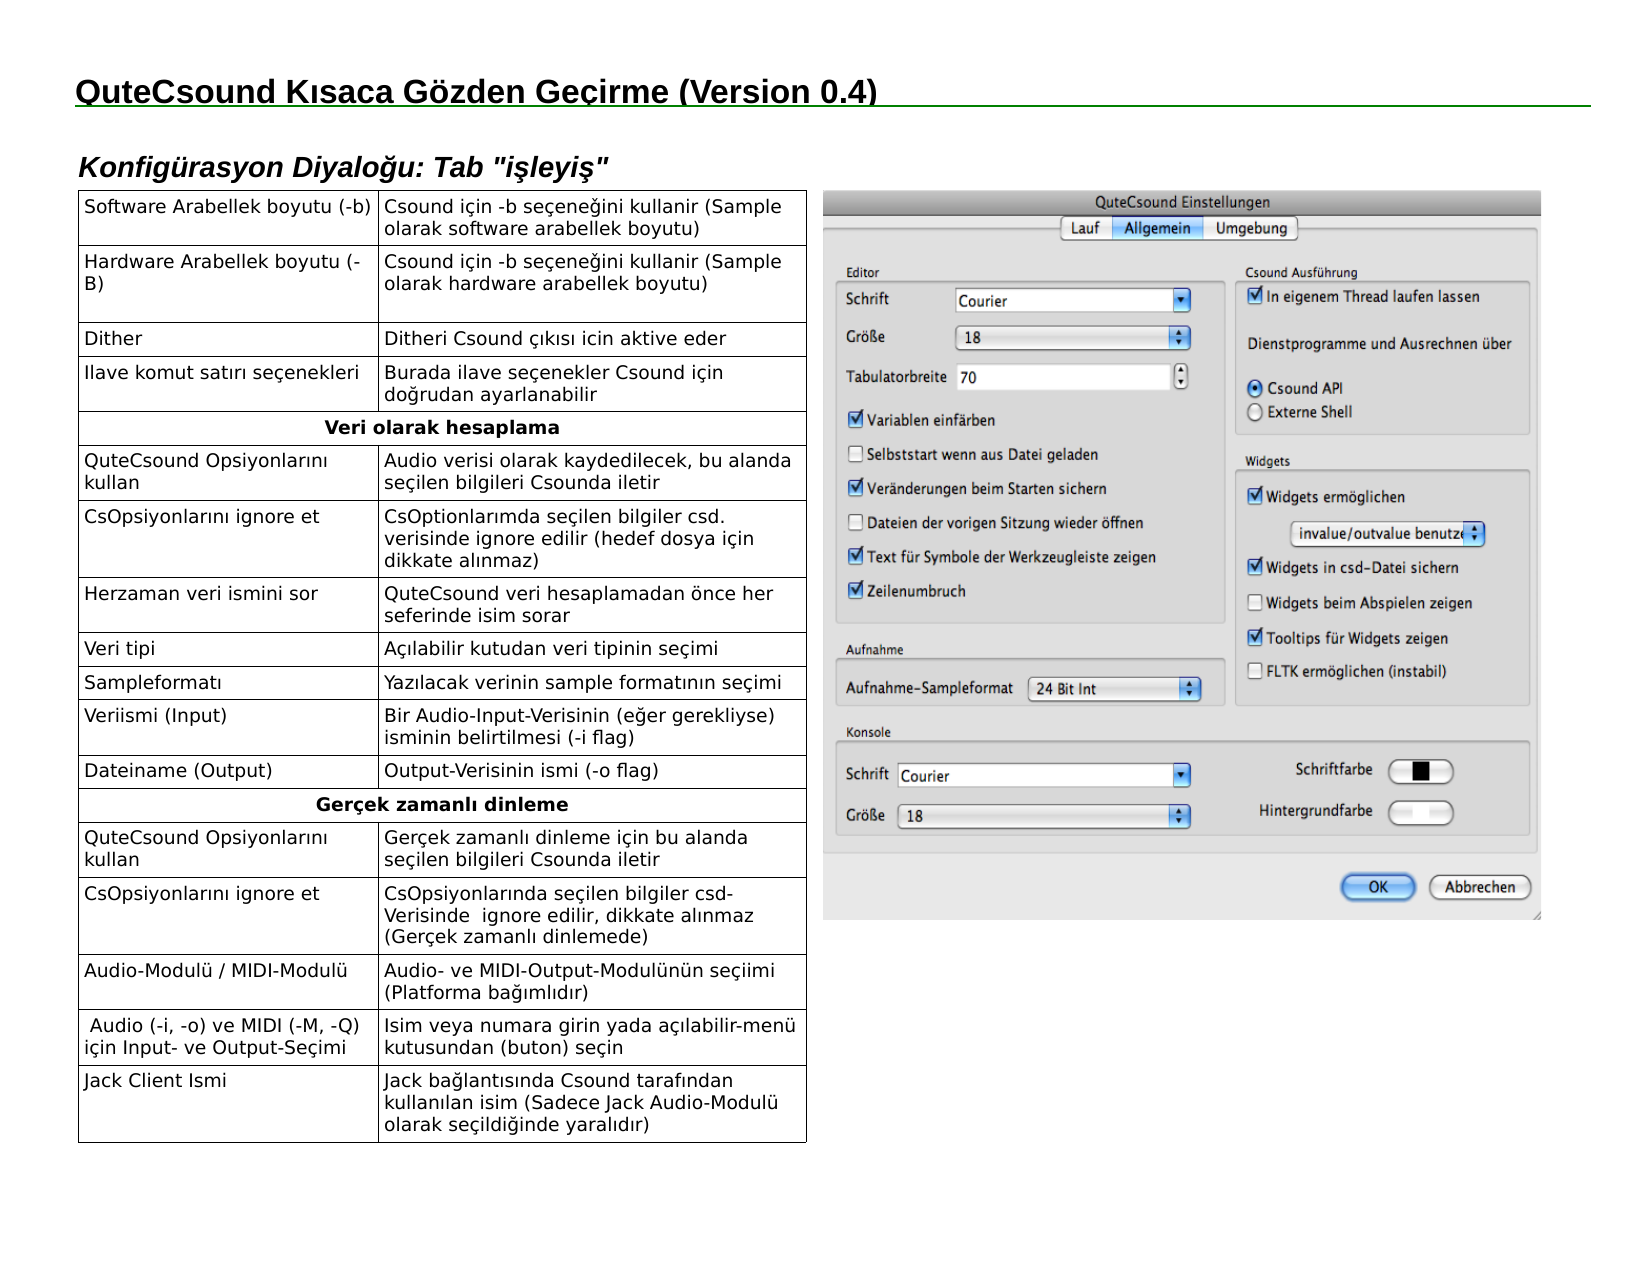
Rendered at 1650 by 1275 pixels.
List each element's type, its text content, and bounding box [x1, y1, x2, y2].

table_cell Veri olarak hesaplama [79, 412, 806, 445]
table_cell Herzaman veri ismini sor [79, 578, 378, 632]
table_cell Hardware Arabellek boyutu (-B) [79, 246, 378, 322]
table_cell Output-Verisinin ismi (-o flag) [379, 756, 806, 788]
table_cell Jack bağlantısında Csound tarafından kullanılan isim (Sadece Jack Audio-Modulü olarak seçildiğinde yaralıdır) [379, 1066, 806, 1142]
table_cell Isim veya numara girin yada açılabilir-menü kutusundan (buton) seçin [379, 1010, 806, 1065]
table_cell Gerçek zamanlı dinleme için bu alanda seçilen bilgileri Csounda iletir [379, 823, 806, 877]
table_header Csound için -b seçeneǧini kullanir (Sample olarak software arabellek boyutu) [379, 191, 806, 245]
table_cell Burada ilave seçenekler Csound için doğrudan ayarlanabilir [379, 357, 806, 411]
subtitle Konfigürasyon Diyaloğu: Tab "işleyiş" [78, 150, 1586, 183]
table_header Software Arabellek boyutu (-b) [79, 191, 378, 245]
table_cell Veriismi (Input) [79, 700, 378, 755]
table_cell QuteCsound Opsiyonlarını kullan [79, 446, 378, 500]
table_cell CsOpsiyonlarını ignore et [79, 878, 378, 954]
table_cell Ditheri Csound çıkısı icin aktive eder [379, 323, 806, 356]
table_cell Yazılacak verinin sample formatının seçimi [379, 667, 806, 699]
table_cell Dateiname (Output) [79, 756, 378, 788]
table_cell Jack Client Ismi [79, 1066, 378, 1142]
table_cell QuteCsound Opsiyonlarını kullan [79, 823, 378, 877]
table_cell Audio (-i, -o) ve MIDI (-M, -Q) için Input- ve Output-Seçimi [79, 1010, 378, 1065]
table_cell Ilave komut satırı seçenekleri [79, 357, 378, 411]
table_cell Veri tipi [79, 633, 378, 666]
table_cell Audio- ve MIDI-Output-Modulünün seçiimi (Platforma bağımlıdır) [379, 955, 806, 1009]
table_cell Açılabilir kutudan veri tipinin seçimi [379, 633, 806, 666]
table_cell Sampleformatı [79, 667, 378, 699]
table_cell CsOpsiyonlarını ignore et [79, 501, 378, 577]
table_cell Audio-Modulü / MIDI-Modulü [79, 955, 378, 1009]
table_cell Audio verisi olarak kaydedilecek, bu alanda seçilen bilgileri Csounda iletir [379, 446, 806, 500]
table_cell Bir Audio-Input-Verisinin (eğer gerekliyse) isminin belirtilmesi (-i flag) [379, 700, 806, 755]
table_cell Csound için -b seçeneǧini kullanir (Sample olarak hardware arabellek boyutu) [379, 246, 806, 322]
table_cell QuteCsound veri hesaplamadan önce her seferinde isim sorar [379, 578, 806, 632]
table_cell CsOptionlarımda seçilen bilgiler csd. verisinde ignore edilir (hedef dosya için dikkate alınmaz) [379, 501, 806, 577]
table_cell Gerçek zamanlı dinleme [79, 789, 806, 822]
table_cell Dither [79, 323, 378, 356]
table_cell CsOpsiyonlarında seçilen bilgiler csd-Verisinde ignore edilir, dikkate alınmaz (Gerçek zamanlı dinlemede) [379, 878, 806, 954]
